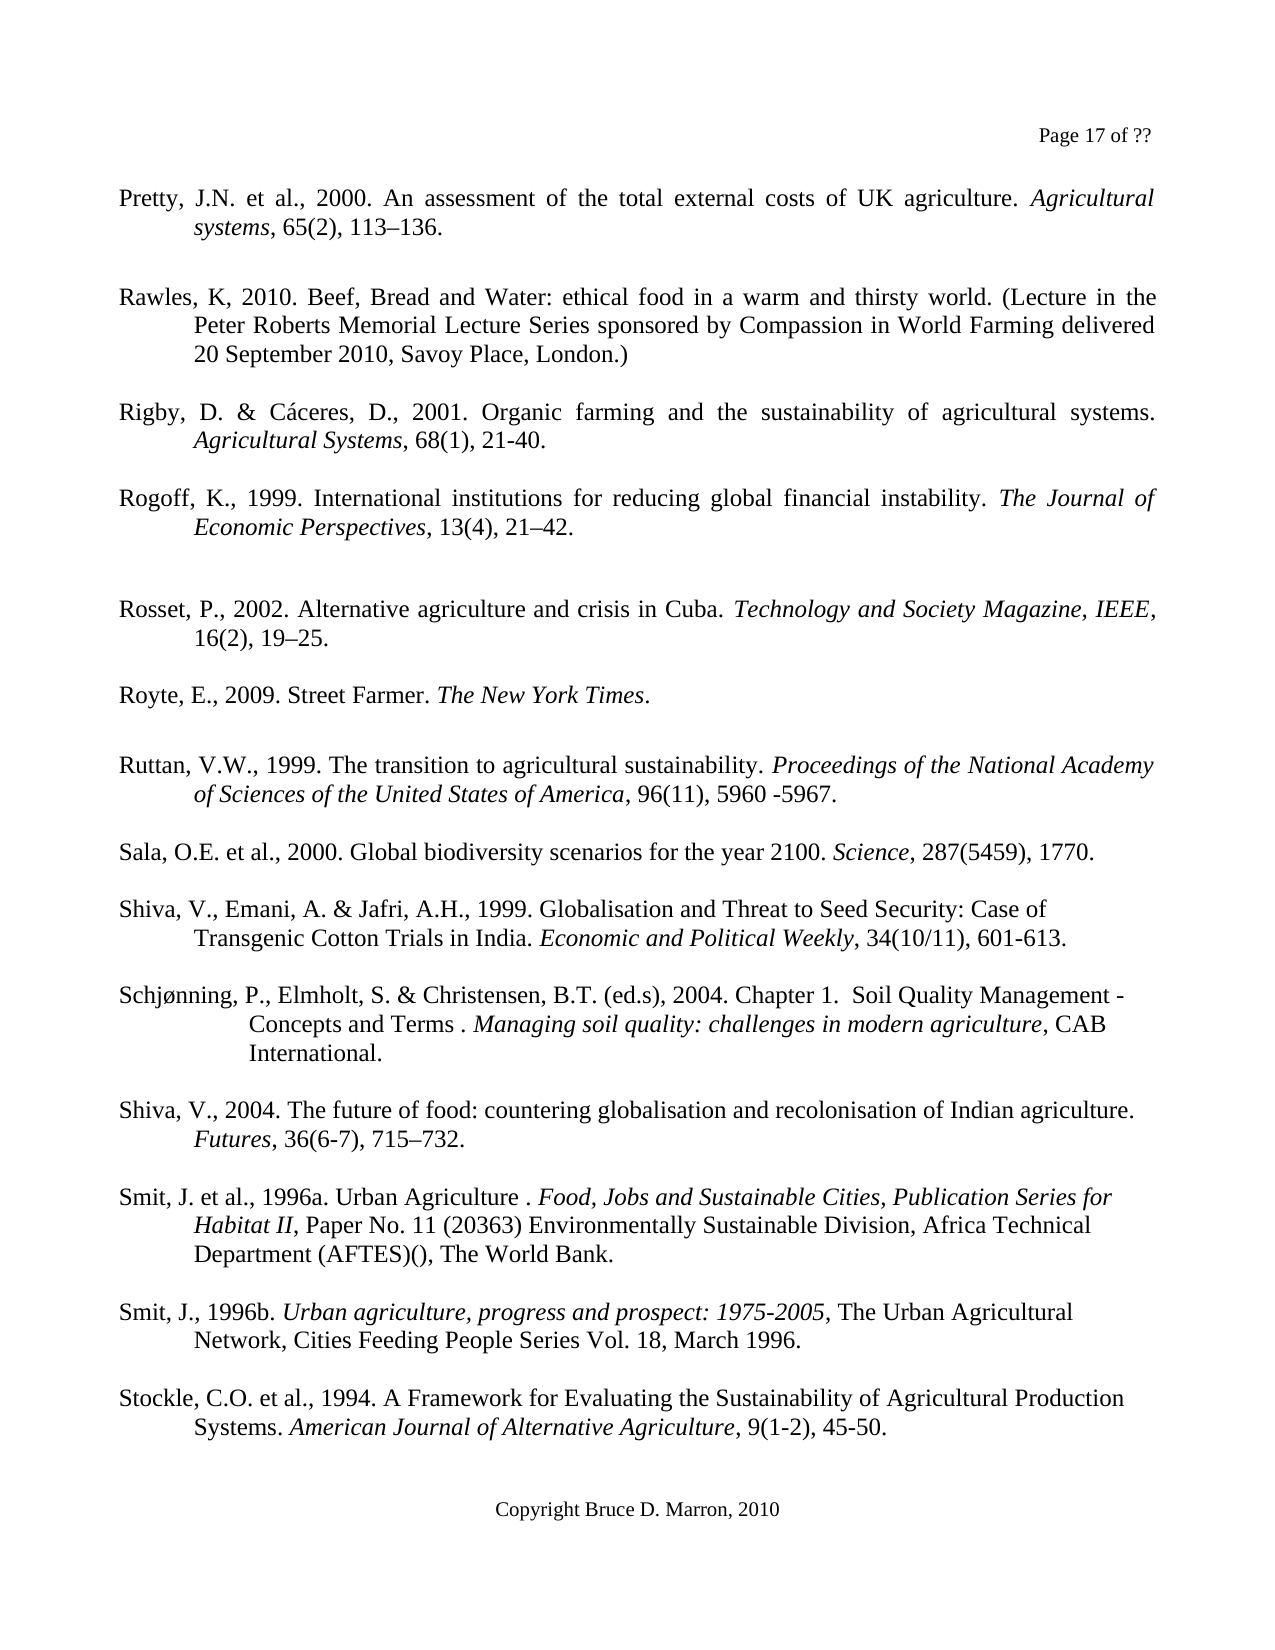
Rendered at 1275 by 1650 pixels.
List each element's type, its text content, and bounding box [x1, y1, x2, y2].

text Shiva, V., 2004. The future of food: countering globalisation and recolonisation of Indian agriculture. Futures, 36(6-7), 715–732. [118, 1096, 1156, 1153]
text Ruttan, V.W., 1999. The transition to agricultural sustainability. Proceedings of the National Academy of Sciences of the United States of America, 96(11), 5960 -5967. [118, 751, 1156, 808]
text Royte, E., 2009. Street Farmer. The New York Times. [118, 681, 1156, 709]
text Rawles, K, 2010. Beef, Bread and Water: ethical food in a warm and thirsty world. (Lecture in the Peter Roberts Memorial Lecture Series sponsored by Compassion in World Farming delivered 20 September 2010, Savoy Place, London.) [118, 282, 1156, 368]
text Rigby, D. & Cáceres, D., 2001. Organic farming and the sustainability of agricultural systems. Agricultural Systems, 68(1), 21-40. [118, 397, 1156, 454]
text Shiva, V., Emani, A. & Jafri, A.H., 1999. Globalisation and Threat to Seed Security: Case of Transgenic Cotton Trials in India. Economic and Political Weekly, 34(10/11), 601-613. [118, 894, 1156, 952]
text Pretty, J.N. et al., 2000. An assessment of the total external costs of UK agriculture. Agricultural systems, 65(2), 113–136. [118, 183, 1156, 241]
text Sala, O.E. et al., 2000. Global biodiversity scenarios for the year 2100. Science, 287(5459), 1770. [118, 837, 1156, 866]
text Schjønning, P., Elmholt, S. & Christensen, B.T. (ed.s), 2004. Chapter 1. Soil Quality Management - Concepts and Terms . Managing soil quality: challenges in modern agriculture, CAB International. [118, 981, 1156, 1067]
text Rosset, P., 2002. Alternative agriculture and crisis in Cuba. Technology and Society Magazine, IEEE, 16(2), 19–25. [118, 594, 1156, 652]
text Stockle, C.O. et al., 1994. A Framework for Evaluating the Sustainability of Agricultural Production Systems. American Journal of Alternative Agriculture, 9(1-2), 45-50. [118, 1383, 1156, 1441]
text Smit, J. et al., 1996a. Urban Agriculture . Food, Jobs and Sustainable Cities, Publication Series for Habitat II, Paper No. 11 (20363) Environmentally Sustainable Division, Africa Technical Department (AFTES)(), The World Bank. [118, 1182, 1156, 1268]
text Smit, J., 1996b. Urban agriculture, progress and prospect: 1975-2005, The Urban Agricultural Network, Cities Feeding People Series Vol. 18, March 1996. [118, 1297, 1156, 1354]
text Rogoff, K., 1999. International institutions for reducing global financial instability. The Journal of Economic Perspectives, 13(4), 21–42. [118, 483, 1156, 541]
